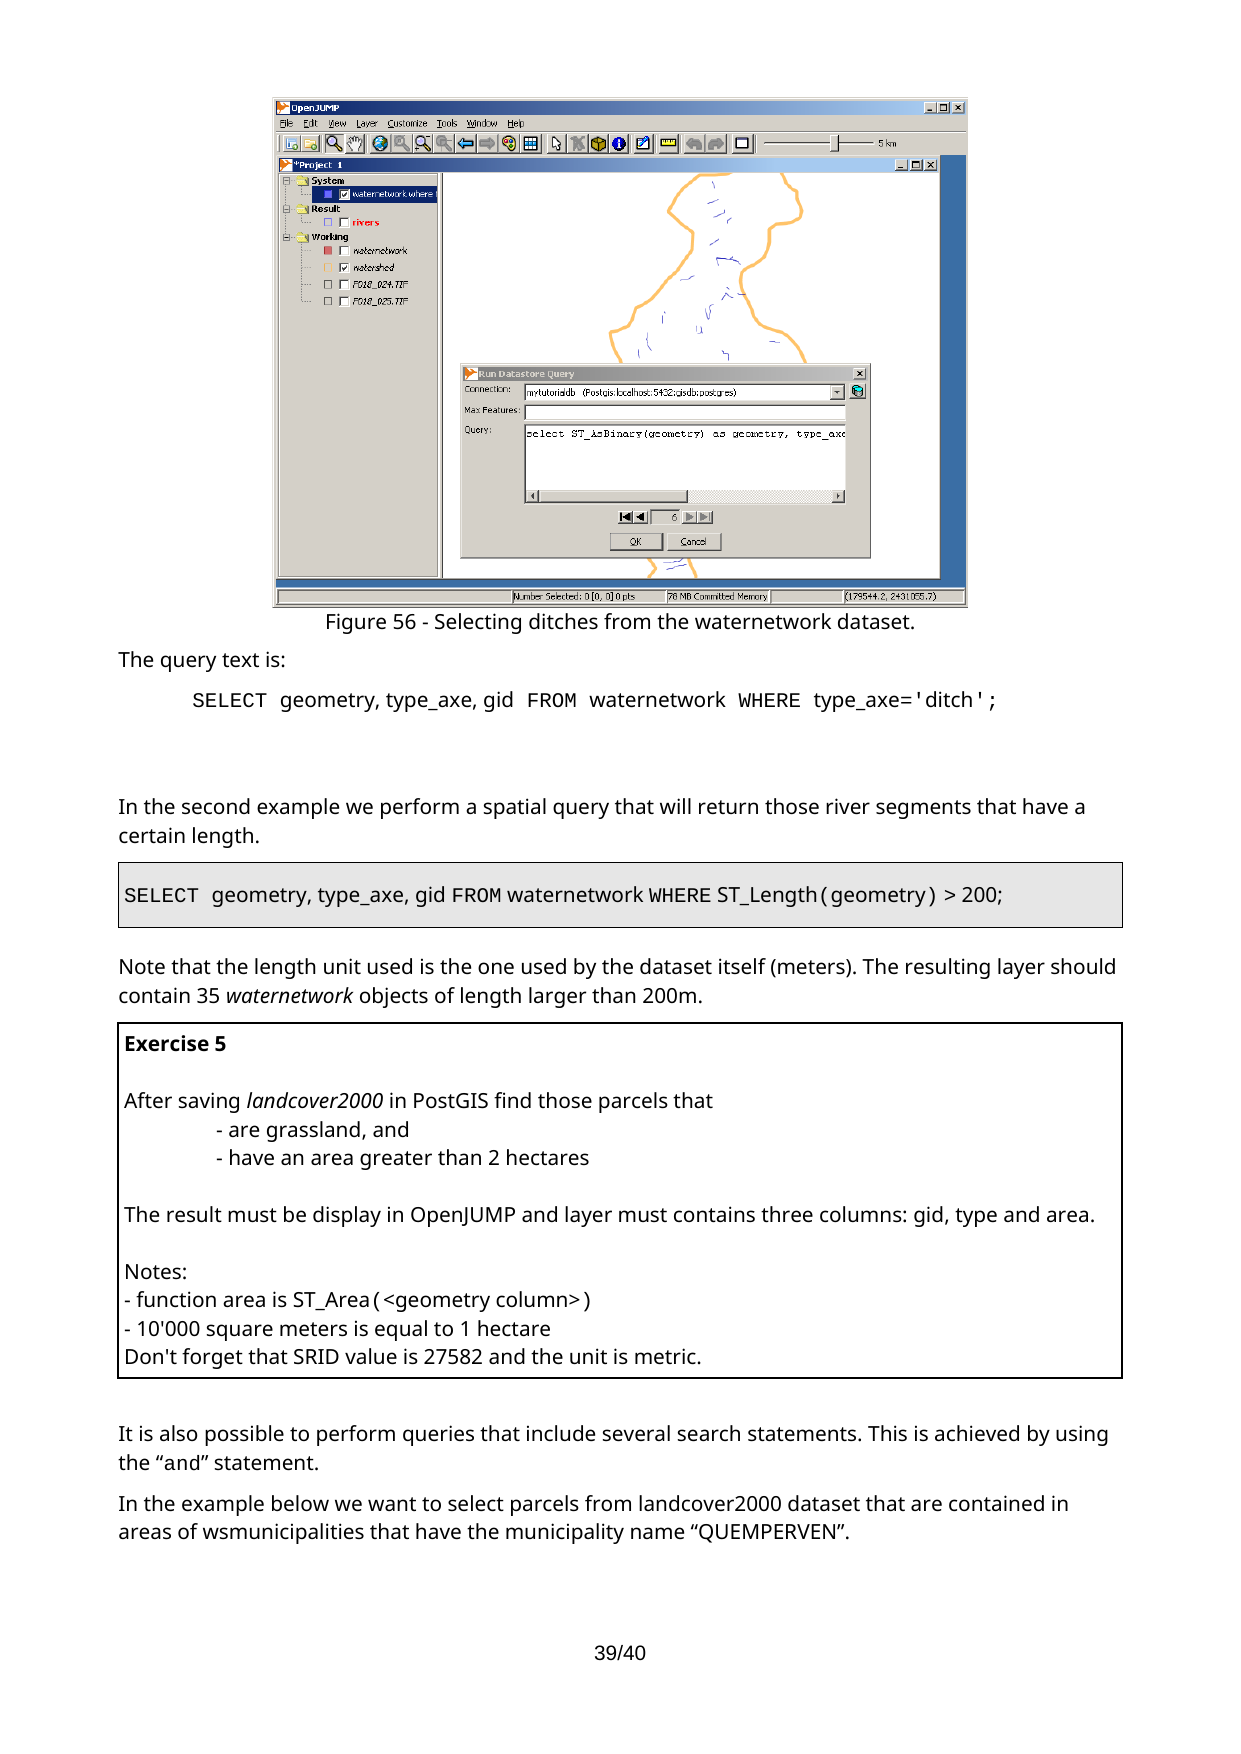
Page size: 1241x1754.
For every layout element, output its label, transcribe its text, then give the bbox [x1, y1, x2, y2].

text SELECT geometry, type_axe, gid FROM waternetwork WHERE type_axe='ditch'; [118, 686, 1122, 714]
text In the example below we want to select parcels from landcover2000 dataset that are contained in areas of wsmunicipalities that have the municipality name “QUEMPERVEN”. [118, 1489, 1122, 1546]
text It is also possible to perform queries that include several search statements. This is achieved by using the “and” statement. [118, 1419, 1122, 1477]
picture [272, 97, 968, 608]
text In the second example we perform a spatial query that will return those river segments that have a certain length. [118, 792, 1122, 849]
text The query text is: [118, 88, 1122, 673]
text Figure - Selecting ditches from the waternetwork dataset. [232, 110, 1008, 636]
table_header SELECT geometry, type_axe, gid FROM waternetwork WHERE ST_Length(geometry) > 200; [119, 863, 1122, 927]
text Note that the length unit used is the one used by the dataset itself (meters). The resulting layer should contain 35 waternetwork objects of length larger than 200m. [118, 952, 1122, 1009]
table_header Exercise 5 After saving landcover2000 in PostGIS find those parcels that - are grassland, and - have an area greater than 2 hectares The result must be display in OpenJUMP and layer must contains three columns: gid, type and area. Notes: - function area is ST_Area(<geometry column>) - 10'000 square meters is equal to 1 hectare Don't forget that SRID value is 27582 and the unit is metric. [119, 1024, 1121, 1377]
